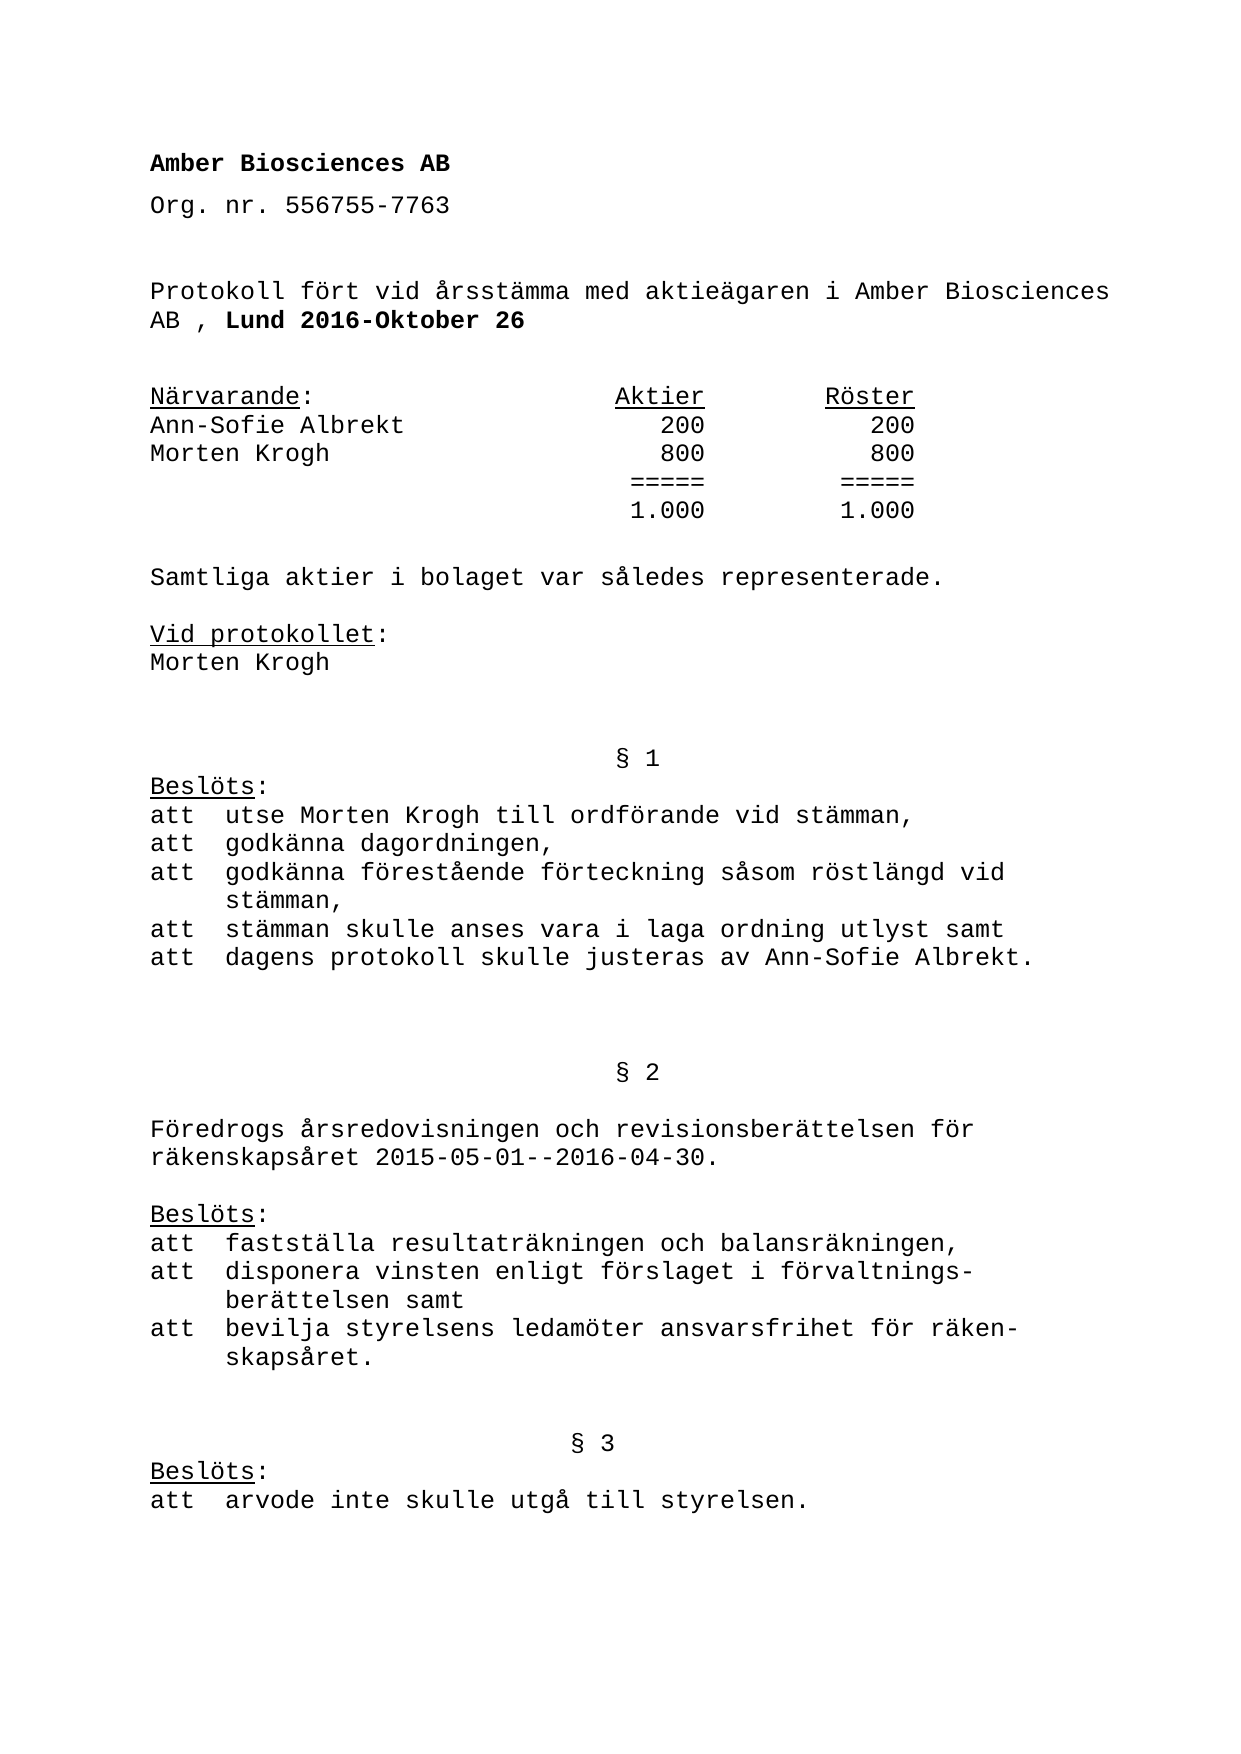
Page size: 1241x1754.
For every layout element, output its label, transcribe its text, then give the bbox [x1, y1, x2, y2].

text Org. nr. 556755-7763 [150, 193, 1180, 221]
text Ann-Sofie Albrekt 200 200 [150, 412, 1180, 441]
text att arvode inte skulle utgå till styrelsen. [150, 1487, 1180, 1516]
text ===== ===== [150, 469, 1180, 498]
text § 3 [150, 1430, 1180, 1458]
text § 2 [150, 1059, 1180, 1087]
text Vid protokollet: [150, 621, 1180, 650]
text att disponera vinsten enligt förslaget i förvaltnings- [150, 1259, 1180, 1287]
text Beslöts: [150, 1458, 1180, 1487]
text Morten Krogh 800 800 [150, 441, 1180, 469]
text Samtliga aktier i bolaget var således representerade. [150, 564, 1180, 593]
text att fastställa resultaträkningen och balansräkningen, [150, 1230, 1180, 1259]
text Beslöts: [150, 773, 1180, 802]
text att godkänna dagordningen, [150, 831, 1180, 859]
text Protokoll fört vid årsstämma med aktieägaren i Amber Biosciences AB , Lund 2016-Oktober 26 [150, 278, 1180, 336]
text 1.000 1.000 [150, 498, 1180, 526]
text Föredrogs årsredovisningen och revisionsberättelsen för [150, 1116, 1180, 1144]
text Amber Biosciences AB [150, 150, 1180, 178]
text Morten Krogh [150, 650, 1180, 678]
text räkenskapsåret 2015-05-01--2016-04-30. [150, 1144, 1180, 1173]
text skapsåret. [150, 1344, 1180, 1373]
text att stämman skulle anses vara i laga ordning utlyst samt [150, 916, 1180, 945]
text berättelsen samt [150, 1287, 1180, 1316]
text Närvarande: Aktier Röster [150, 383, 1180, 412]
text stämman, [150, 888, 1180, 916]
text att utse Morten Krogh till ordförande vid stämman, [150, 802, 1180, 831]
text att godkänna förestående förteckning såsom röstlängd vid [150, 859, 1180, 888]
text Beslöts: [150, 1202, 1180, 1230]
text att dagens protokoll skulle justeras av Ann-Sofie Albrekt. [150, 945, 1180, 973]
text § 1 [150, 745, 1180, 773]
text att bevilja styrelsens ledamöter ansvarsfrihet för räken- [150, 1316, 1180, 1344]
